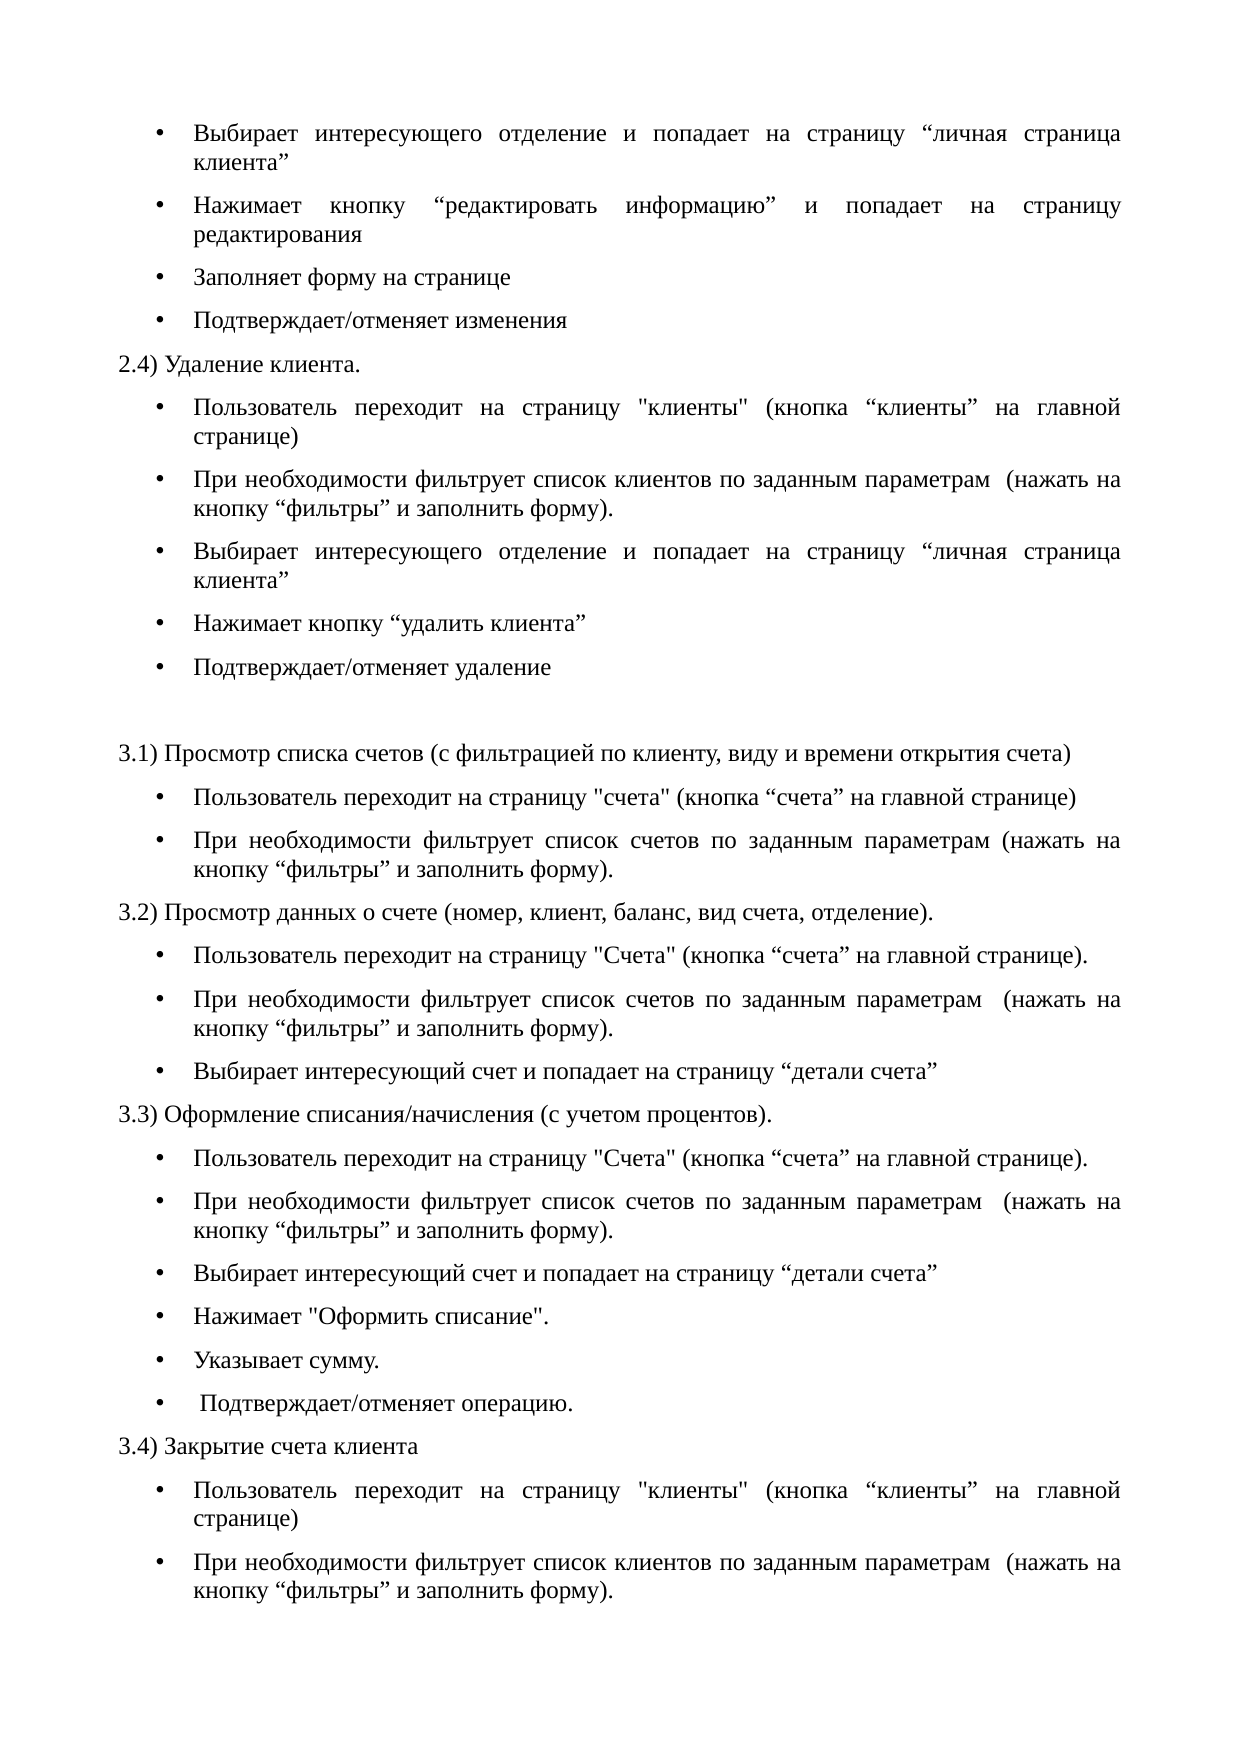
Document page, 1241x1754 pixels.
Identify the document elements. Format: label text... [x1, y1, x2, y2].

list При необходимости фильтрует список счетов по заданным параметрам (нажать на кнопку “фильтры” и заполнить форму). [156, 984, 1122, 1041]
list Подтверждает/отменяет изменения [156, 306, 1122, 334]
list При необходимости фильтрует список счетов по заданным параметрам (нажать на кнопку “фильтры” и заполнить форму). [156, 825, 1122, 883]
list Пользователь переходит на страницу "клиенты" (кнопка “клиенты” на главной странице) [156, 392, 1122, 450]
list Подтверждает/отменяет операцию. [156, 1388, 1122, 1417]
list Нажимает "Оформить списание". [156, 1301, 1122, 1330]
text 3.2) Просмотр данных о счете (номер, клиент, баланс, вид счета, отделение). [118, 897, 1122, 926]
list При необходимости фильтрует список счетов по заданным параметрам (нажать на кнопку “фильтры” и заполнить форму). [156, 1186, 1122, 1243]
list При необходимости фильтрует список клиентов по заданным параметрам (нажать на кнопку “фильтры” и заполнить форму). [156, 464, 1122, 522]
text 3.3) Оформление списания/начисления (с учетом процентов). [118, 1099, 1122, 1128]
list Нажимает кнопку “редактировать информацию” и попадает на страницу редактирования [156, 190, 1122, 248]
list Выбирает интересующего отделение и попадает на страницу “личная страница клиента” [156, 118, 1122, 176]
list Выбирает интересующий счет и попадает на страницу “детали счета” [156, 1056, 1122, 1085]
list Выбирает интересующий счет и попадает на страницу “детали счета” [156, 1258, 1122, 1287]
list Пользователь переходит на страницу "Счета" (кнопка “счета” на главной странице). [156, 941, 1122, 969]
list Нажимает кнопку “удалить клиента” [156, 608, 1122, 637]
text 3.4) Закрытие счета клиента [118, 1431, 1122, 1460]
list При необходимости фильтрует список клиентов по заданным параметрам (нажать на кнопку “фильтры” и заполнить форму). [156, 1547, 1122, 1604]
list Указывает сумму. [156, 1345, 1122, 1373]
list Выбирает интересующего отделение и попадает на страницу “личная страница клиента” [156, 536, 1122, 594]
list Пользователь переходит на страницу "клиенты" (кнопка “клиенты” на главной странице) [156, 1475, 1122, 1532]
list Пользователь переходит на страницу "счета" (кнопка “счета” на главной странице) [156, 782, 1122, 811]
list Подтверждает/отменяет удаление [156, 652, 1122, 681]
list Пользователь переходит на страницу "Счета" (кнопка “счета” на главной странице). [156, 1143, 1122, 1171]
text 2.4) Удаление клиента. [118, 349, 1122, 378]
list Заполняет форму на странице [156, 262, 1122, 291]
text 3.1) Просмотр списка счетов (с фильтрацией по клиенту, виду и времени открытия счета) [118, 738, 1122, 767]
